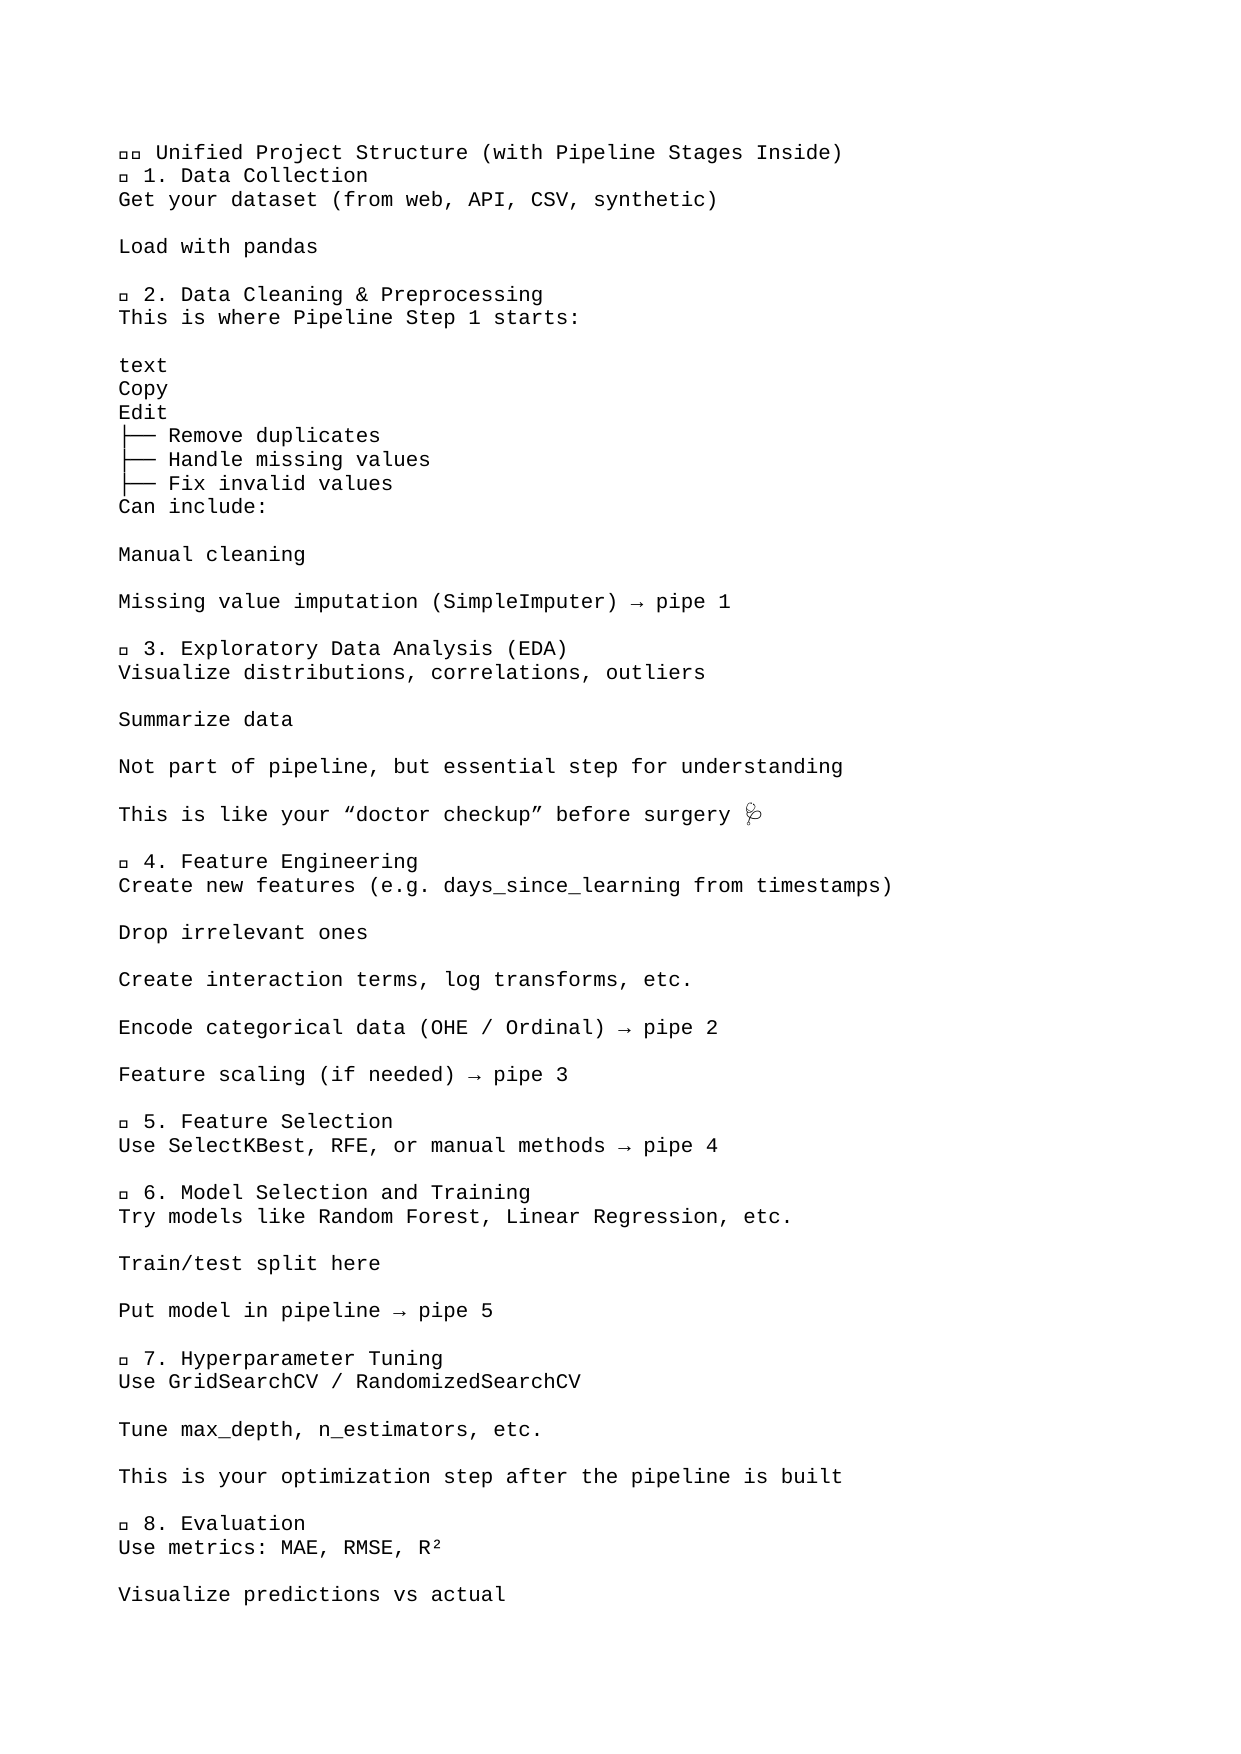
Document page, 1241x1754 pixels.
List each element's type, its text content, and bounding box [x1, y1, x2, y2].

text text [118, 354, 1122, 378]
text Edit [118, 402, 1122, 426]
text This is your optimization step after the pipeline is built [118, 1466, 1122, 1489]
text Get your dataset (from web, API, CSV, synthetic) [118, 189, 1122, 213]
text This is where Pipeline Step 1 starts: [118, 307, 1122, 331]
text 🔷 1. Data Collection [118, 165, 1122, 189]
text Summarize data [118, 709, 1122, 733]
text Put model in pipeline → pipe 5 [118, 1300, 1122, 1324]
text Use metrics: MAE, RMSE, R² [118, 1537, 1122, 1561]
text Copy [118, 378, 1122, 402]
text Tune max_depth, n_estimators, etc. [118, 1419, 1122, 1442]
text ├── Fix invalid values [125, 473, 1122, 496]
text Visualize predictions vs actual [118, 1584, 1122, 1608]
text Train/test split here [118, 1253, 1122, 1277]
text 🔷 6. Model Selection and Training [118, 1182, 1122, 1206]
text 🔷 4. Feature Engineering [118, 851, 1122, 875]
text ├── Remove duplicates [118, 426, 1122, 449]
text 🔷 7. Hyperparameter Tuning [118, 1348, 1122, 1371]
text Manual cleaning [118, 544, 1122, 567]
text Encode categorical data (OHE / Ordinal) → pipe 2 [118, 1017, 1122, 1040]
text This is like your “doctor checkup” before surgery 🩺 [118, 804, 1122, 827]
text Create interaction terms, log transforms, etc. [118, 969, 1122, 993]
text ├── Handle missing values [118, 449, 1122, 473]
text Use GridSearchCV / RandomizedSearchCV [118, 1371, 1122, 1395]
text Visualize distributions, correlations, outliers [118, 662, 1122, 686]
text Drop irrelevant ones [118, 922, 1122, 946]
text 🔷 2. Data Cleaning & Preprocessing [118, 284, 1122, 307]
text Create new features (e.g. days_since_learning from timestamps) [118, 875, 1122, 898]
text Feature scaling (if needed) → pipe 3 [118, 1064, 1122, 1088]
text Use SelectKBest, RFE, or manual methods → pipe 4 [118, 1135, 1122, 1158]
text 🔷 8. Evaluation [118, 1513, 1122, 1537]
text Try models like Random Forest, Linear Regression, etc. [118, 1206, 1122, 1229]
text 🔷 3. Exploratory Data Analysis (EDA) [118, 638, 1122, 662]
text Load with pandas [118, 236, 1122, 260]
text Missing value imputation (SimpleImputer) → pipe 1 [118, 591, 1122, 615]
text Not part of pipeline, but essential step for understanding [118, 757, 1122, 780]
text 🔷 5. Feature Selection [118, 1111, 1122, 1135]
text 🔧💡 Unified Project Structure (with Pipeline Stages Inside) [118, 142, 1122, 165]
text Can include: [118, 496, 1122, 520]
